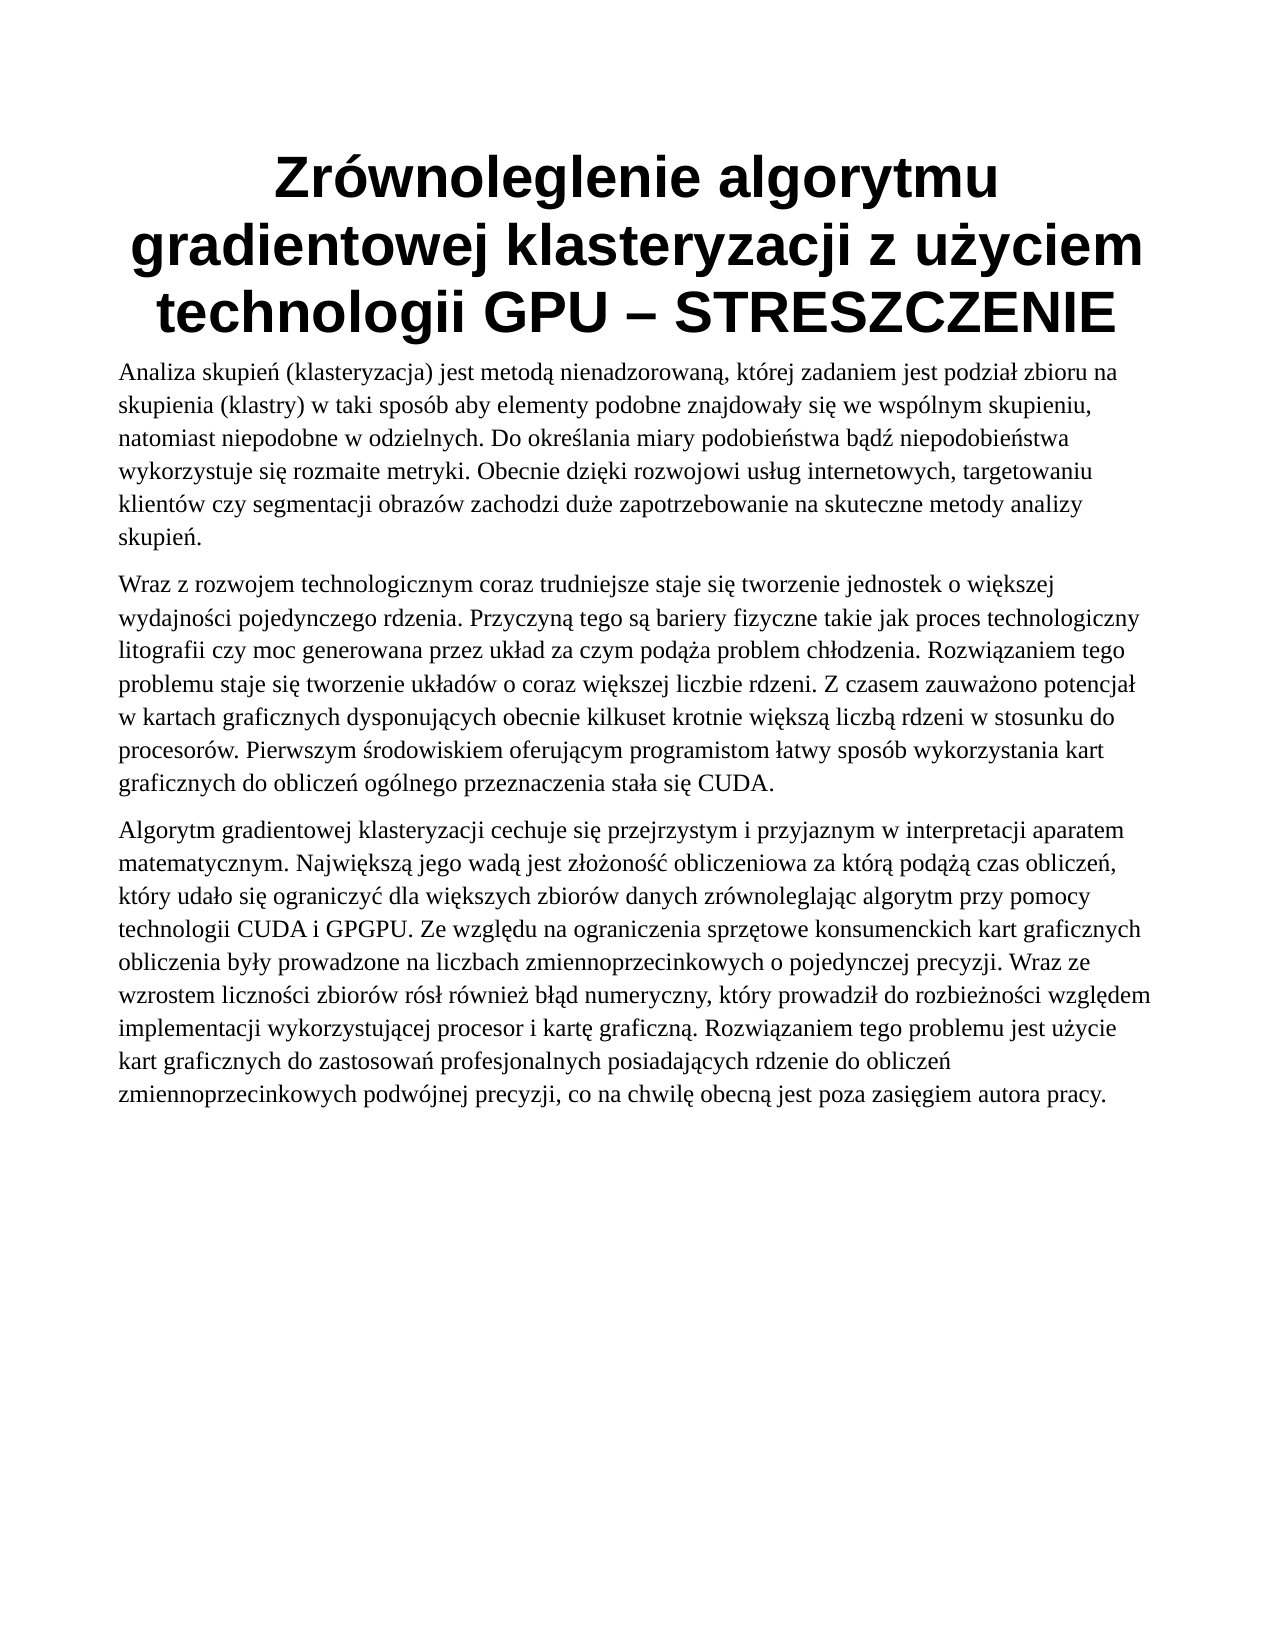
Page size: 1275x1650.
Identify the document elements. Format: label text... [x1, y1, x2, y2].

text Wraz z rozwojem technologicznym coraz trudniejsze staje się tworzenie jednostek o większej wydajności pojedynczego rdzenia. Przyczyną tego są bariery fizyczne takie jak proces technologiczny litografii czy moc generowana przez układ za czym podąża problem chłodzenia. Rozwiązaniem tego problemu staje się tworzenie układów o coraz większej liczbie rdzeni. Z czasem zauważono potencjał w kartach graficznych dysponujących obecnie kilkuset krotnie większą liczbą rdzeni w stosunku do procesorów. Pierwszym środowiskiem oferującym programistom łatwy sposób wykorzystania kart graficznych do obliczeń ogólnego przeznaczenia stała się CUDA. [118, 569, 1157, 796]
text Algorytm gradientowej klasteryzacji cechuje się przejrzystym i przyjaznym w interpretacji aparatem matematycznym. Największą jego wadą jest złożoność obliczeniowa za którą podążą czas obliczeń, który udało się ograniczyć dla większych zbiorów danych zrównoleglając algorytm przy pomocy technologii CUDA i GPGPU. Ze względu na ograniczenia sprzętowe konsumenckich kart graficznych obliczenia były prowadzone na liczbach zmiennoprzecinkowych o pojedynczej precyzji. Wraz ze wzrostem liczności zbiorów rósł również błąd numeryczny, który prowadził do rozbieżności względem implementacji wykorzystującej procesor i kartę graficzną. Rozwiązaniem tego problemu jest użycie kart graficznych do zastosowań profesjonalnych posiadających rdzenie do obliczeń zmiennoprzecinkowych podwójnej precyzji, co na chwilę obecną jest poza zasięgiem autora pracy. [118, 815, 1157, 1108]
title Zrównoleglenie algorytmu gradientowej klasteryzacji z użyciem technologii GPU – STRESZCZENIE [118, 143, 1157, 344]
text Analiza skupień (klasteryzacja) jest metodą nienadzorowaną, której zadaniem jest podział zbioru na skupienia (klastry) w taki sposób aby elementy podobne znajdowały się we wspólnym skupieniu, natomiast niepodobne w odzielnych. Do określania miary podobieństwa bądź niepodobieństwa wykorzystuje się rozmaite metryki. Obecnie dzięki rozwojowi usług internetowych, targetowaniu klientów czy segmentacji obrazów zachodzi duże zapotrzebowanie na skuteczne metody analizy skupień. [118, 357, 1157, 551]
